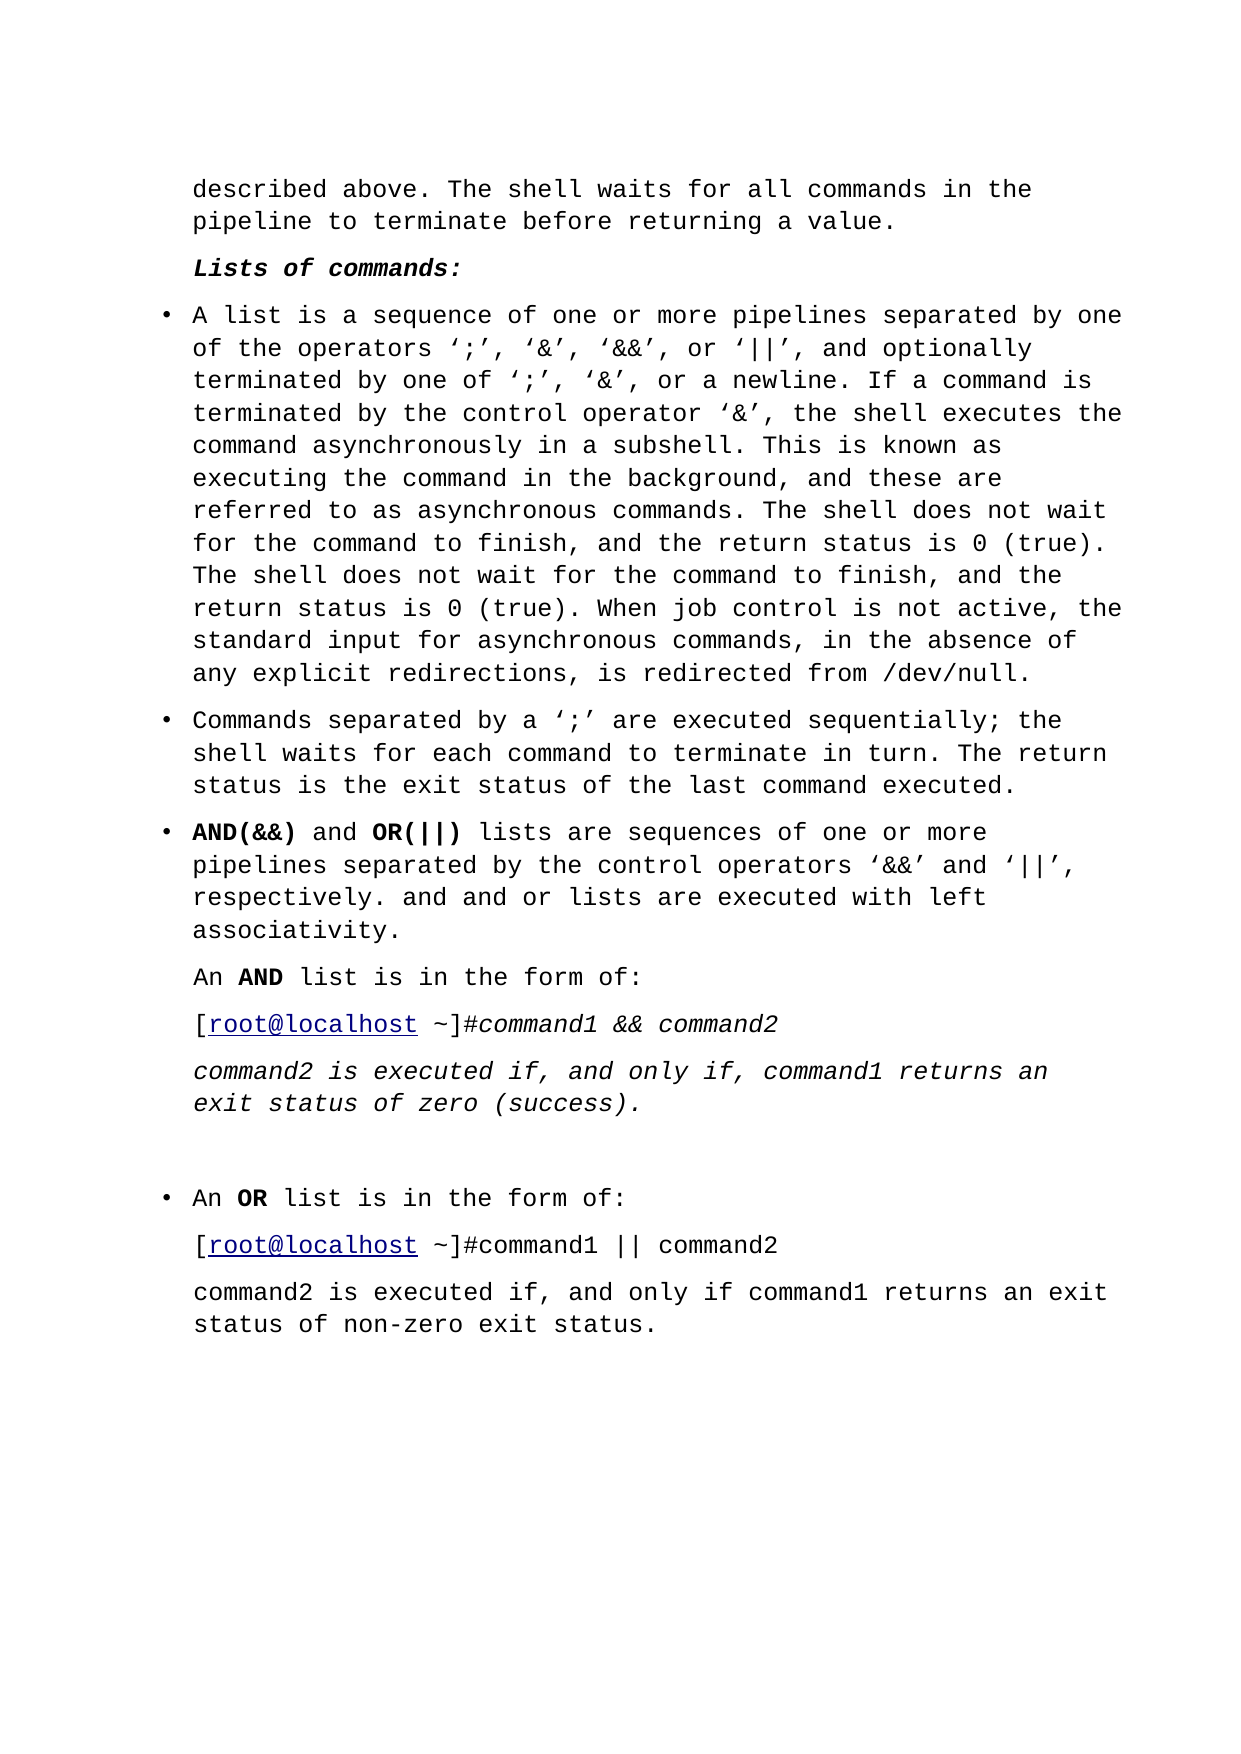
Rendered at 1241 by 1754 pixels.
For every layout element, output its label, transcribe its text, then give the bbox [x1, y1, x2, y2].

list [root@localhost ~]#command1 && command2 [156, 1011, 1122, 1040]
list described above. The shell waits for all commands in the pipeline to terminate before returning a value. [162, 176, 1122, 237]
list Commands separated by a ‘;’ are executed sequentially; the shell waits for each command to terminate in turn. The return status is the exit status of the last command executed. [162, 708, 1122, 801]
list A list is a sequence of one or more pipelines separated by one of the operators ‘;’, ‘&’, ‘&&’, or ‘||’, and optionally terminated by one of ‘;’, ‘&’, or a newline. If a command is terminated by the control operator ‘&’, the shell executes the command asynchronously in a subshell. This is known as executing the command in the background, and these are referred to as asynchronous commands. The shell does not wait for the command to finish, and the return status is 0 (true). The shell does not wait for the command to finish, and the return status is 0 (true). When job control is not active, the standard input for asynchronous commands, in the absence of any explicit redirections, is redirected from /dev/null. [162, 303, 1122, 689]
list [root@localhost ~]#command1 || command2 [156, 1232, 1122, 1261]
list An AND list is in the form of: [156, 964, 1122, 993]
list AND(&&) and OR(||) lists are sequences of one or more pipelines separated by the control operators ‘&&’ and ‘||’, respectively. and and or lists are executed with left associativity. [162, 820, 1122, 946]
list Lists of commands: [156, 256, 1122, 284]
list An OR list is in the form of: [162, 1185, 1122, 1213]
list command2 is executed if, and only if, command1 returns an exit status of zero (success). [156, 1058, 1122, 1119]
list command2 is executed if, and only if command1 returns an exit status of non-zero exit status. [156, 1279, 1122, 1340]
